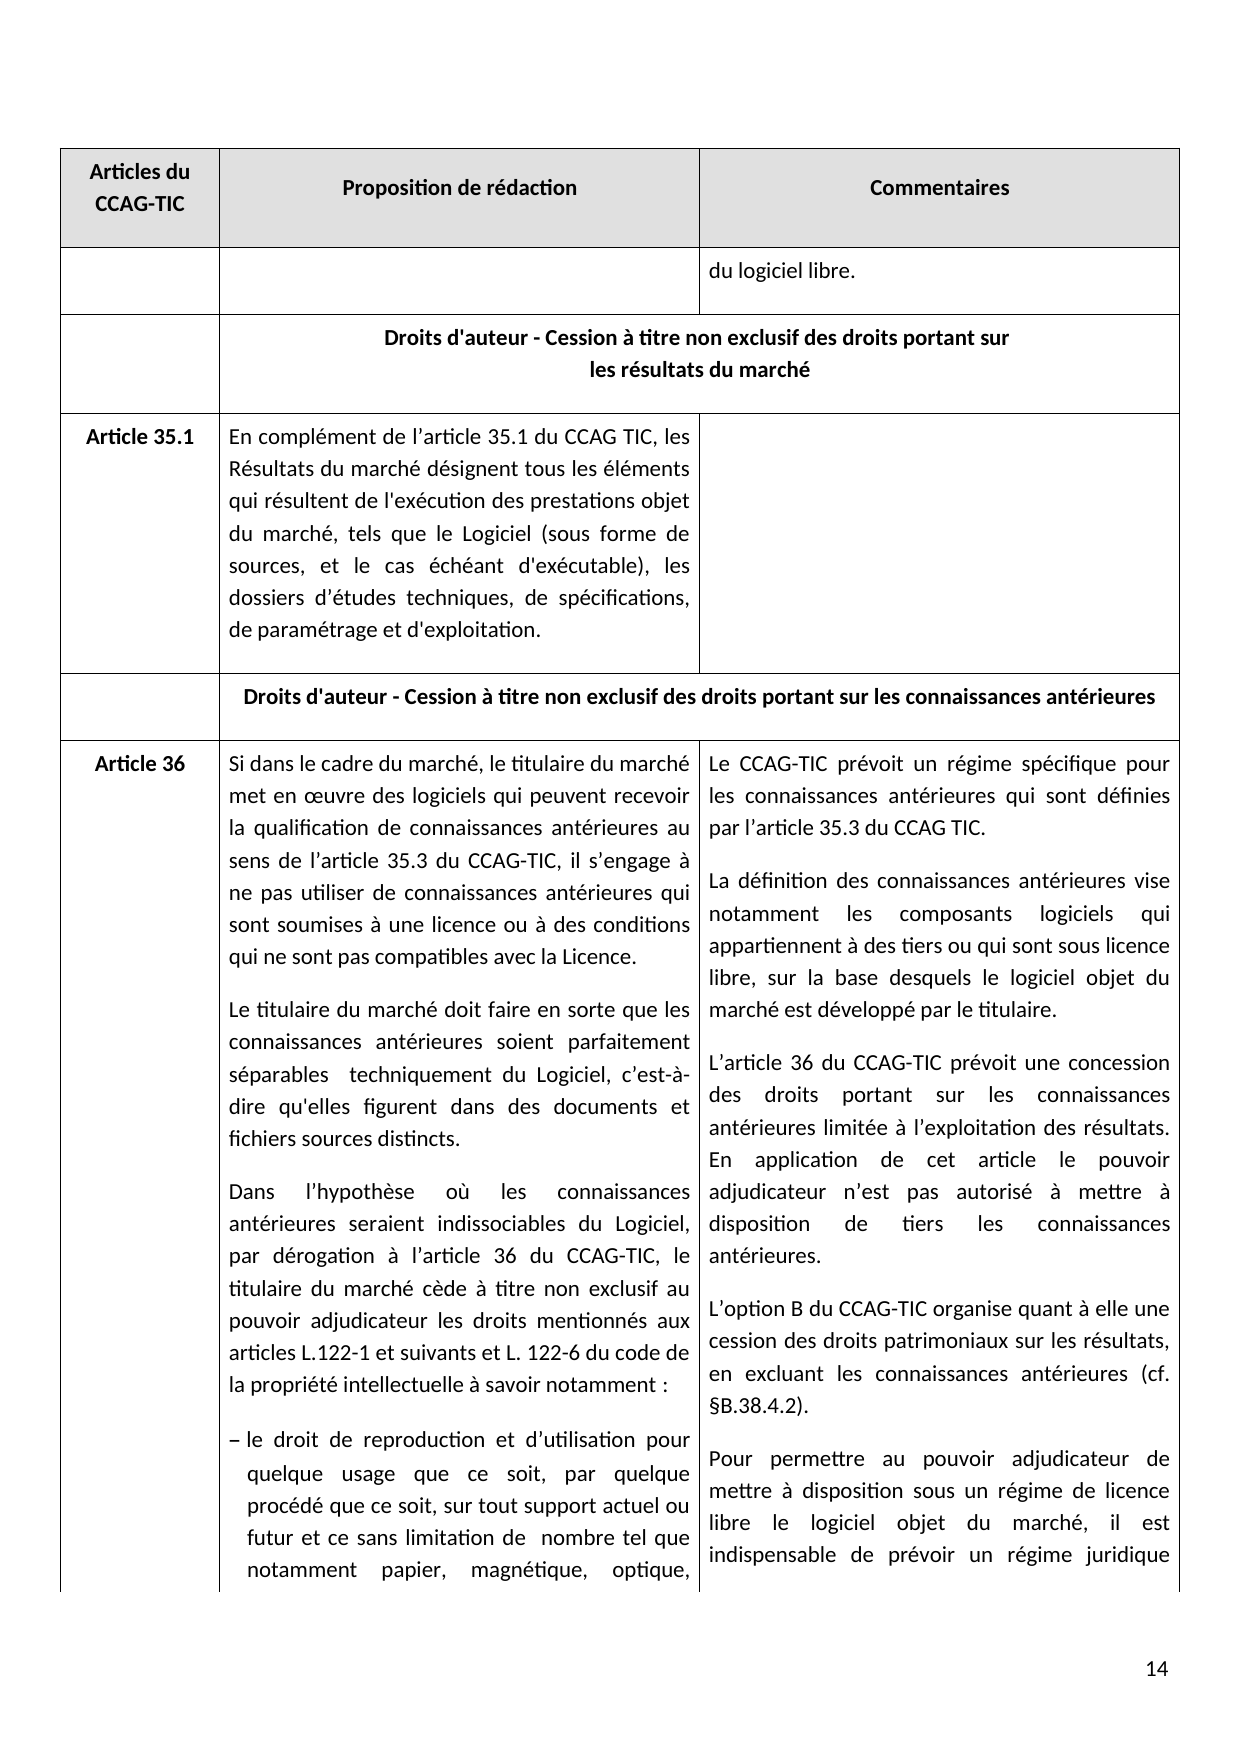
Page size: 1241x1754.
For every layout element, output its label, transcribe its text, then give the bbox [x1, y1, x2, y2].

table_cell [61, 248, 219, 314]
table_cell [220, 248, 699, 314]
table_cell En complément de l’article 35.1 du CCAG TIC, les Résultats du marché désignent tous les éléments qui résultent de l'exécution des prestations objet du marché, tels que le Logiciel (sous forme de sources, et le cas échéant d'exécutable), les dossiers d’études techniques, de spécifications, de paramétrage et d'exploitation. [220, 414, 699, 673]
table_cell [700, 414, 1179, 673]
table_cell du logiciel libre. [700, 248, 1179, 314]
table_cell Si dans le cadre du marché, le titulaire du marché met en œuvre des logiciels qui peuvent recevoir la qualification de connaissances antérieures au sens de l’article 35.3 du CCAG-TIC, il s’engage à ne pas utiliser de connaissances antérieures qui sont soumises à une licence ou à des conditions qui ne sont pas compatibles avec la Licence. Le titulaire du marché doit faire en sorte que les connaissances antérieures soient parfaitement séparables techniquement du Logiciel, c’est-à-dire qu'elles figurent dans des documents et fichiers sources distincts. Dans l’hypothèse où les connaissances antérieures seraient indissociables du Logiciel, par dérogation à l’article 36 du CCAG-TIC, le titulaire du marché cède à titre non exclusif au pouvoir adjudicateur les droits mentionnés aux articles L.122-1 et suivants et L. 122-6 du code de la propriété intellectuelle à savoir notamment : le droit de reproduction et d’utilisation pour quelque usage que ce soit, par quelque procédé que ce soit, sur tout support actuel ou futur et ce sans limitation de nombre tel que notamment papier, magnétique, optique, [220, 741, 699, 1592]
table_header Commentaires [700, 149, 1179, 247]
table_cell Article 35.1 [61, 414, 219, 673]
table_cell Droits d'auteur - Cession à titre non exclusif des droits portant sur les connaissances antérieures [220, 674, 1179, 740]
table_cell [61, 315, 219, 413]
table_header Articles du CCAG-TIC [61, 149, 219, 247]
table_header Proposition de rédaction [220, 149, 699, 247]
table_cell Le CCAG-TIC prévoit un régime spécifique pour les connaissances antérieures qui sont définies par l’article 35.3 du CCAG TIC. La définition des connaissances antérieures vise notamment les composants logiciels qui appartiennent à des tiers ou qui sont sous licence libre, sur la base desquels le logiciel objet du marché est développé par le titulaire. L’article 36 du CCAG-TIC prévoit une concession des droits portant sur les connaissances antérieures limitée à l’exploitation des résultats. En application de cet article le pouvoir adjudicateur n’est pas autorisé à mettre à disposition de tiers les connaissances antérieures. L’option B du CCAG-TIC organise quant à elle une cession des droits patrimoniaux sur les résultats, en excluant les connaissances antérieures (cf. §B.38.4.2). Pour permettre au pouvoir adjudicateur de mettre à disposition sous un régime de licence libre le logiciel objet du marché, il est indispensable de prévoir un régime juridique [700, 741, 1179, 1592]
table_cell Droits d'auteur - Cession à titre non exclusif des droits portant sur les résultats du marché [220, 315, 1179, 413]
table_cell Article 36 [61, 741, 219, 1592]
table_cell [61, 674, 219, 740]
